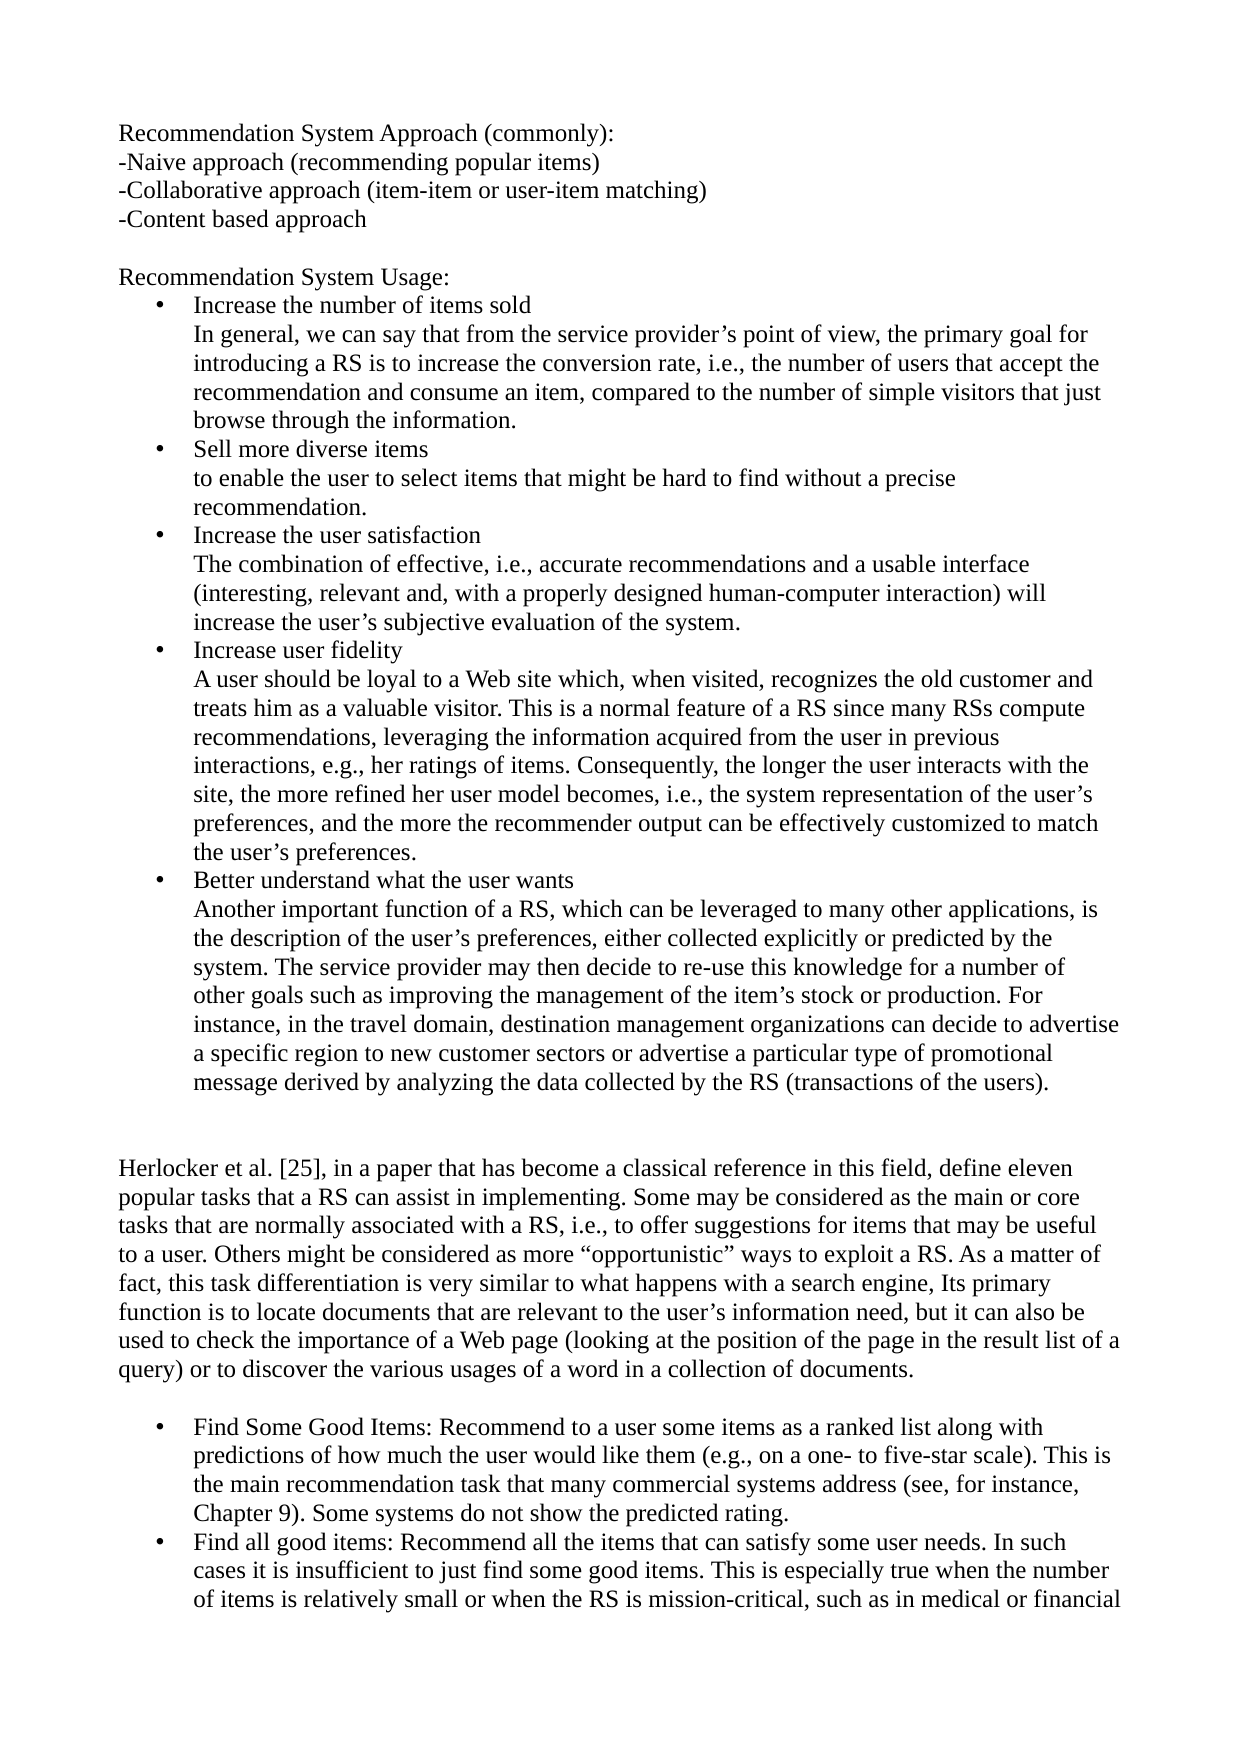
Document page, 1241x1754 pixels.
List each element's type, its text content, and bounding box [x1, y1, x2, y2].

list Another important function of a RS, which can be leveraged to many other applications, is the description of the user’s preferences, either collected explicitly or predicted by the system. The service provider may then decide to re-use this knowledge for a number of other goals such as improving the management of the item’s stock or production. For instance, in the travel domain, destination management organizations can decide to advertise a specific region to new customer sectors or advertise a particular type of promotional message derived by analyzing the data collected by the RS (transactions of the users). [156, 894, 1122, 1096]
list Find Some Good Items: Recommend to a user some items as a ranked list along with predictions of how much the user would like them (e.g., on a one- to five-star scale). This is the main recommendation task that many commercial systems address (see, for instance, Chapter 9). Some systems do not show the predicted rating. [156, 1412, 1122, 1527]
list Increase user fidelity [156, 636, 1122, 664]
list Sell more diverse items [156, 434, 1122, 463]
text Recommendation System Approach (commonly): [118, 118, 1122, 147]
text -Naive approach (recommending popular items) [118, 147, 1122, 176]
text Herlocker et al. [25], in a paper that has become a classical reference in this field, define eleven popular tasks that a RS can assist in implementing. Some may be considered as the main or core tasks that are normally associated with a RS, i.e., to offer suggestions for items that may be useful to a user. Others might be considered as more “opportunistic” ways to exploit a RS. As a matter of fact, this task differentiation is very similar to what happens with a search engine, Its primary [118, 1153, 1122, 1297]
list Increase the number of items sold [156, 291, 1122, 319]
list A user should be loyal to a Web site which, when visited, recognizes the old customer and treats him as a valuable visitor. This is a normal feature of a RS since many RSs compute recommendations, leveraging the information acquired from the user in previous interactions, e.g., her ratings of items. Consequently, the longer the user interacts with the site, the more refined her user model becomes, i.e., the system representation of the user’s preferences, and the more the recommender output can be effectively customized to match the user’s preferences. [156, 664, 1122, 866]
text function is to locate documents that are relevant to the user’s information need, but it can also be used to check the importance of a Web page (looking at the position of the page in the result list of a query) or to discover the various usages of a word in a collection of documents. [118, 1297, 1122, 1383]
text -Collaborative approach (item-item or user-item matching) [118, 176, 1122, 204]
list Better understand what the user wants [156, 866, 1122, 894]
text -Content based approach [118, 204, 1122, 233]
text Recommendation System Usage: [118, 262, 1122, 291]
list The combination of effective, i.e., accurate recommendations and a usable interface (interesting, relevant and, with a properly designed human-computer interaction) will increase the user’s subjective evaluation of the system. [156, 549, 1122, 636]
list Increase the user satisfaction [156, 521, 1122, 549]
list In general, we can say that from the service provider’s point of view, the primary goal for introducing a RS is to increase the conversion rate, i.e., the number of users that accept the recommendation and consume an item, compared to the number of simple visitors that just browse through the information. [156, 319, 1122, 434]
list to enable the user to select items that might be hard to find without a precise recommendation. [156, 463, 1122, 521]
list Find all good items: Recommend all the items that can satisfy some user needs. In such cases it is insufficient to just find some good items. This is especially true when the number of items is relatively small or when the RS is mission-critical, such as in medical or financial [156, 1527, 1122, 1613]
